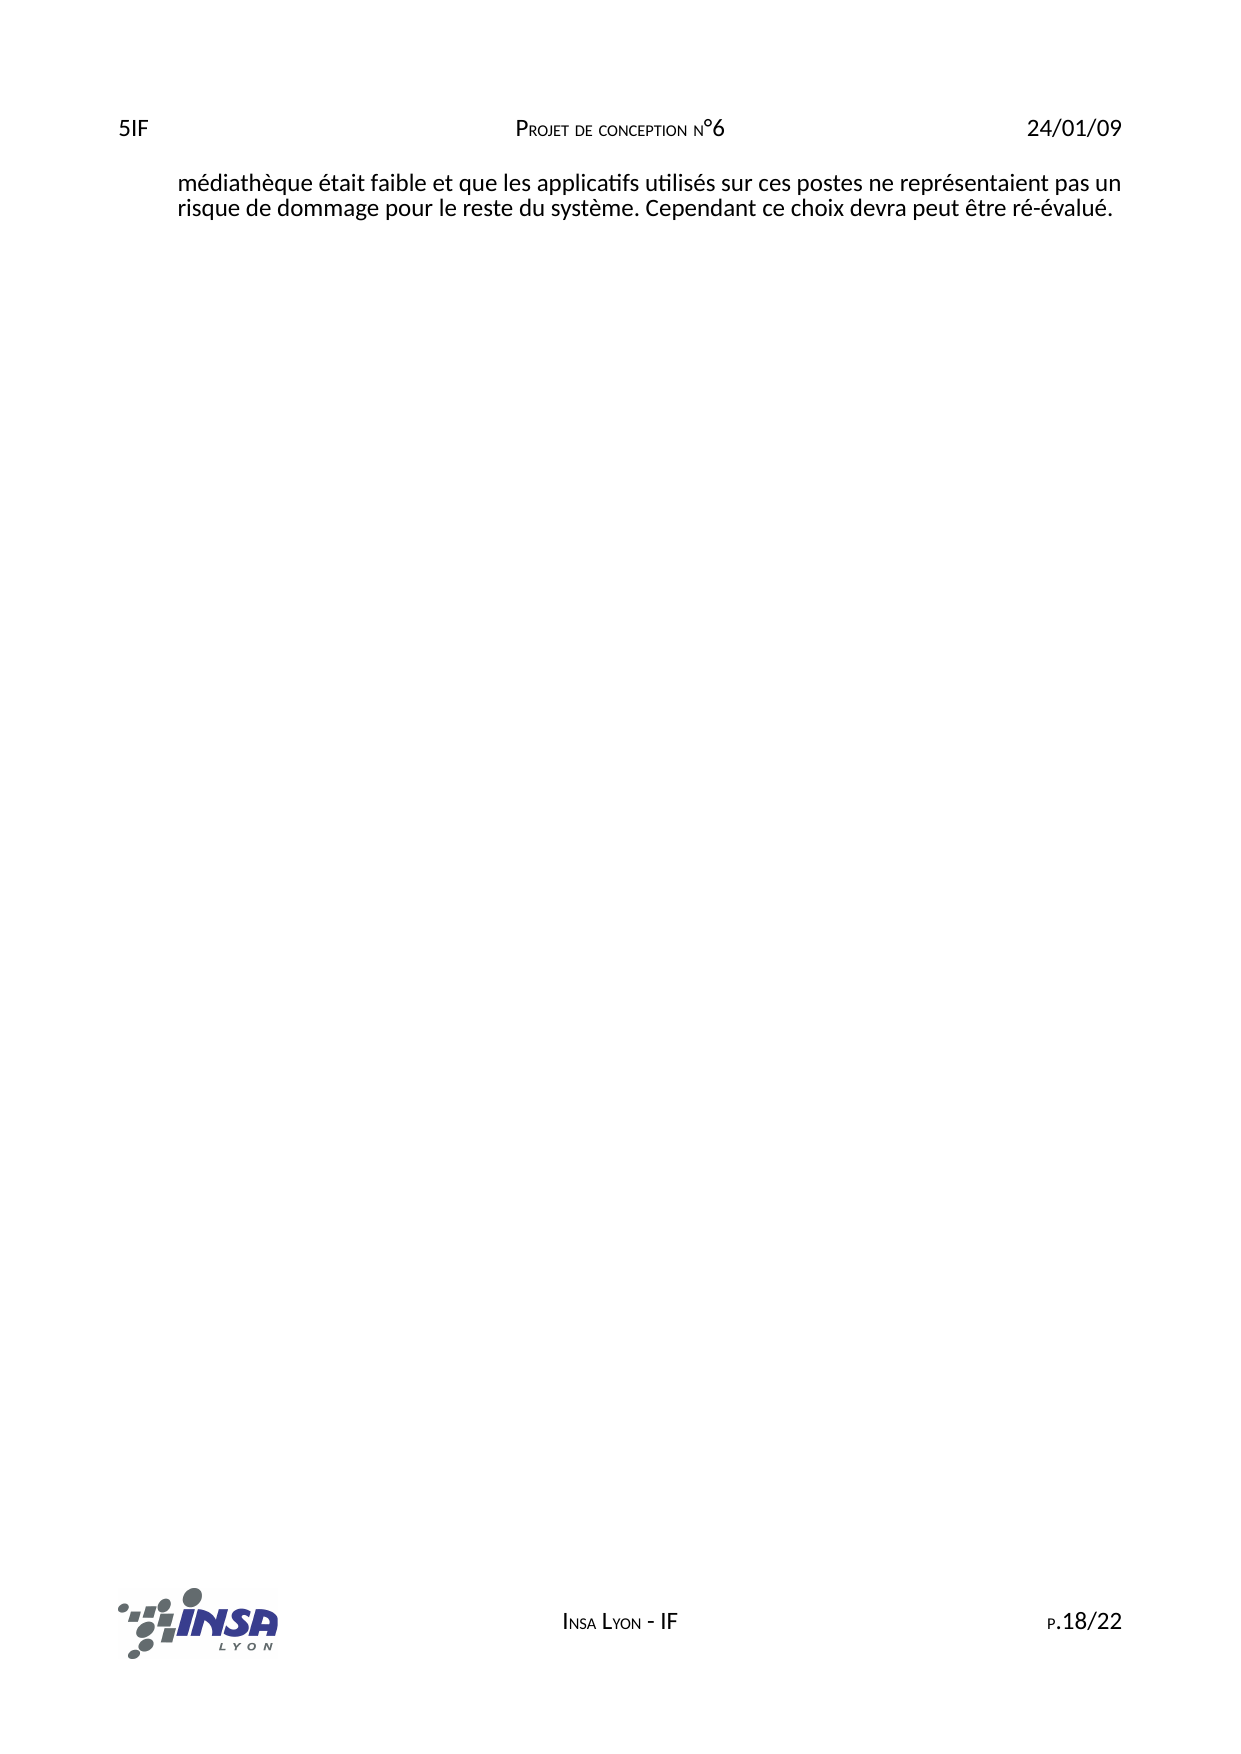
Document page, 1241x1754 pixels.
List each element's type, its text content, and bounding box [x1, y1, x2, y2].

text médiathèque était faible et que les applicatifs utilisés sur ces postes ne représentaient pas un risque de dommage pour le reste du système. Cependant ce choix devra peut être ré-évalué. [177, 173, 1122, 223]
picture [118, 1588, 278, 1659]
